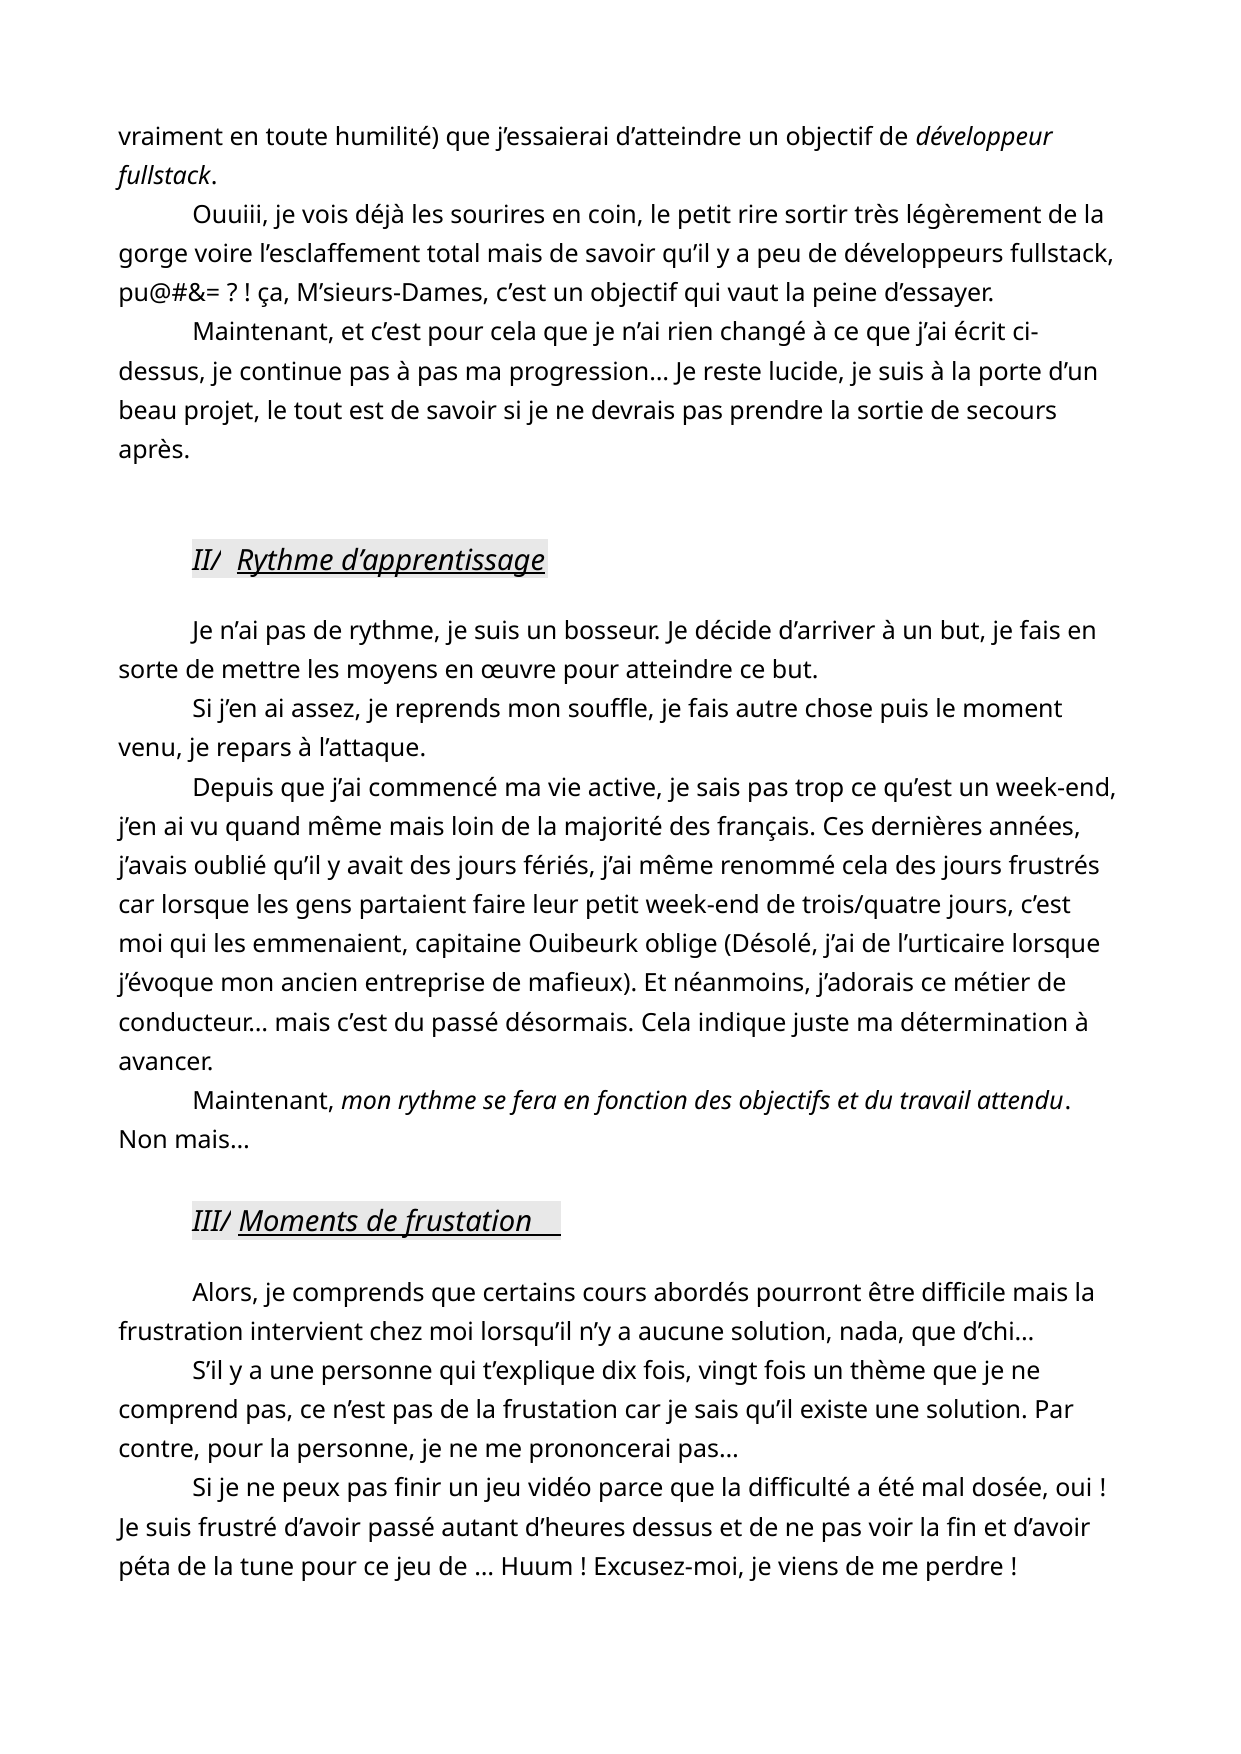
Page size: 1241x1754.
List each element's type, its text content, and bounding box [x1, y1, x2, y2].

text Maintenant, et c’est pour cela que je n’ai rien changé à ce que j’ai écrit ci-dessus, je continue pas à pas ma progression… Je reste lucide, je suis à la porte d’un beau projet, le tout est de savoir si je ne devrais pas prendre la sortie de secours après. [118, 314, 1122, 466]
text Je n’ai pas de rythme, je suis un bosseur. Je décide d’arriver à un but, je fais en sorte de mettre les moyens en œuvre pour atteindre ce but. [118, 612, 1122, 686]
text Depuis que j’ai commencé ma vie active, je sais pas trop ce qu’est un week-end, j’en ai vu quand même mais loin de la majorité des français. Ces dernières années, j’avais oublié qu’il y avait des jours fériés, j’ai même renommé cela des jours frustrés car lorsque les gens partaient faire leur petit week-end de trois/quatre jours, c’est moi qui les emmenaient, capitaine Ouibeurk oblige (Désolé, j’ai de l’urticaire lorsque j’évoque mon ancien entreprise de mafieux). Et néanmoins, j’adorais ce métier de conducteur… mais c’est du passé désormais. Cela indique juste ma détermination à avancer. [118, 769, 1122, 1077]
text vraiment en toute humilité) que j’essaierai d’atteindre un objectif de développeur fullstack. [118, 118, 1122, 191]
text Ouuiii, je vois déjà les sourires en coin, le petit rire sortir très légèrement de la gorge voire l’esclaffement total mais de savoir qu’il y a peu de développeurs fullstack, pu@#&= ? ! ça, M’sieurs-Dames, c’est un objectif qui vaut la peine d’essayer. [118, 196, 1122, 309]
text III/ Moments de frustation [118, 1201, 1122, 1240]
text Si j’en ai assez, je reprends mon souffle, je fais autre chose puis le moment venu, je repars à l’attaque. [118, 691, 1122, 764]
text Maintenant, mon rythme se fera en fonction des objectifs et du travail attendu. Non mais… [118, 1082, 1122, 1156]
text Si je ne peux pas finir un jeu vidéo parce que la difficulté a été mal dosée, oui ! Je suis frustré d’avoir passé autant d’heures dessus et de ne pas voir la fin et d’avoir péta de la tune pour ce jeu de … Huum ! Excusez-moi, je viens de me perdre ! [118, 1470, 1122, 1582]
text II/ Rythme d’apprentissage [118, 539, 1122, 578]
text S’il y a une personne qui t’explique dix fois, vingt fois un thème que je ne comprend pas, ce n’est pas de la frustation car je sais qu’il existe une solution. Par contre, pour la personne, je ne me prononcerai pas… [118, 1353, 1122, 1465]
text Alors, je comprends que certains cours abordés pourront être difficile mais la frustration intervient chez moi lorsqu’il n’y a aucune solution, nada, que d’chi… [118, 1274, 1122, 1347]
